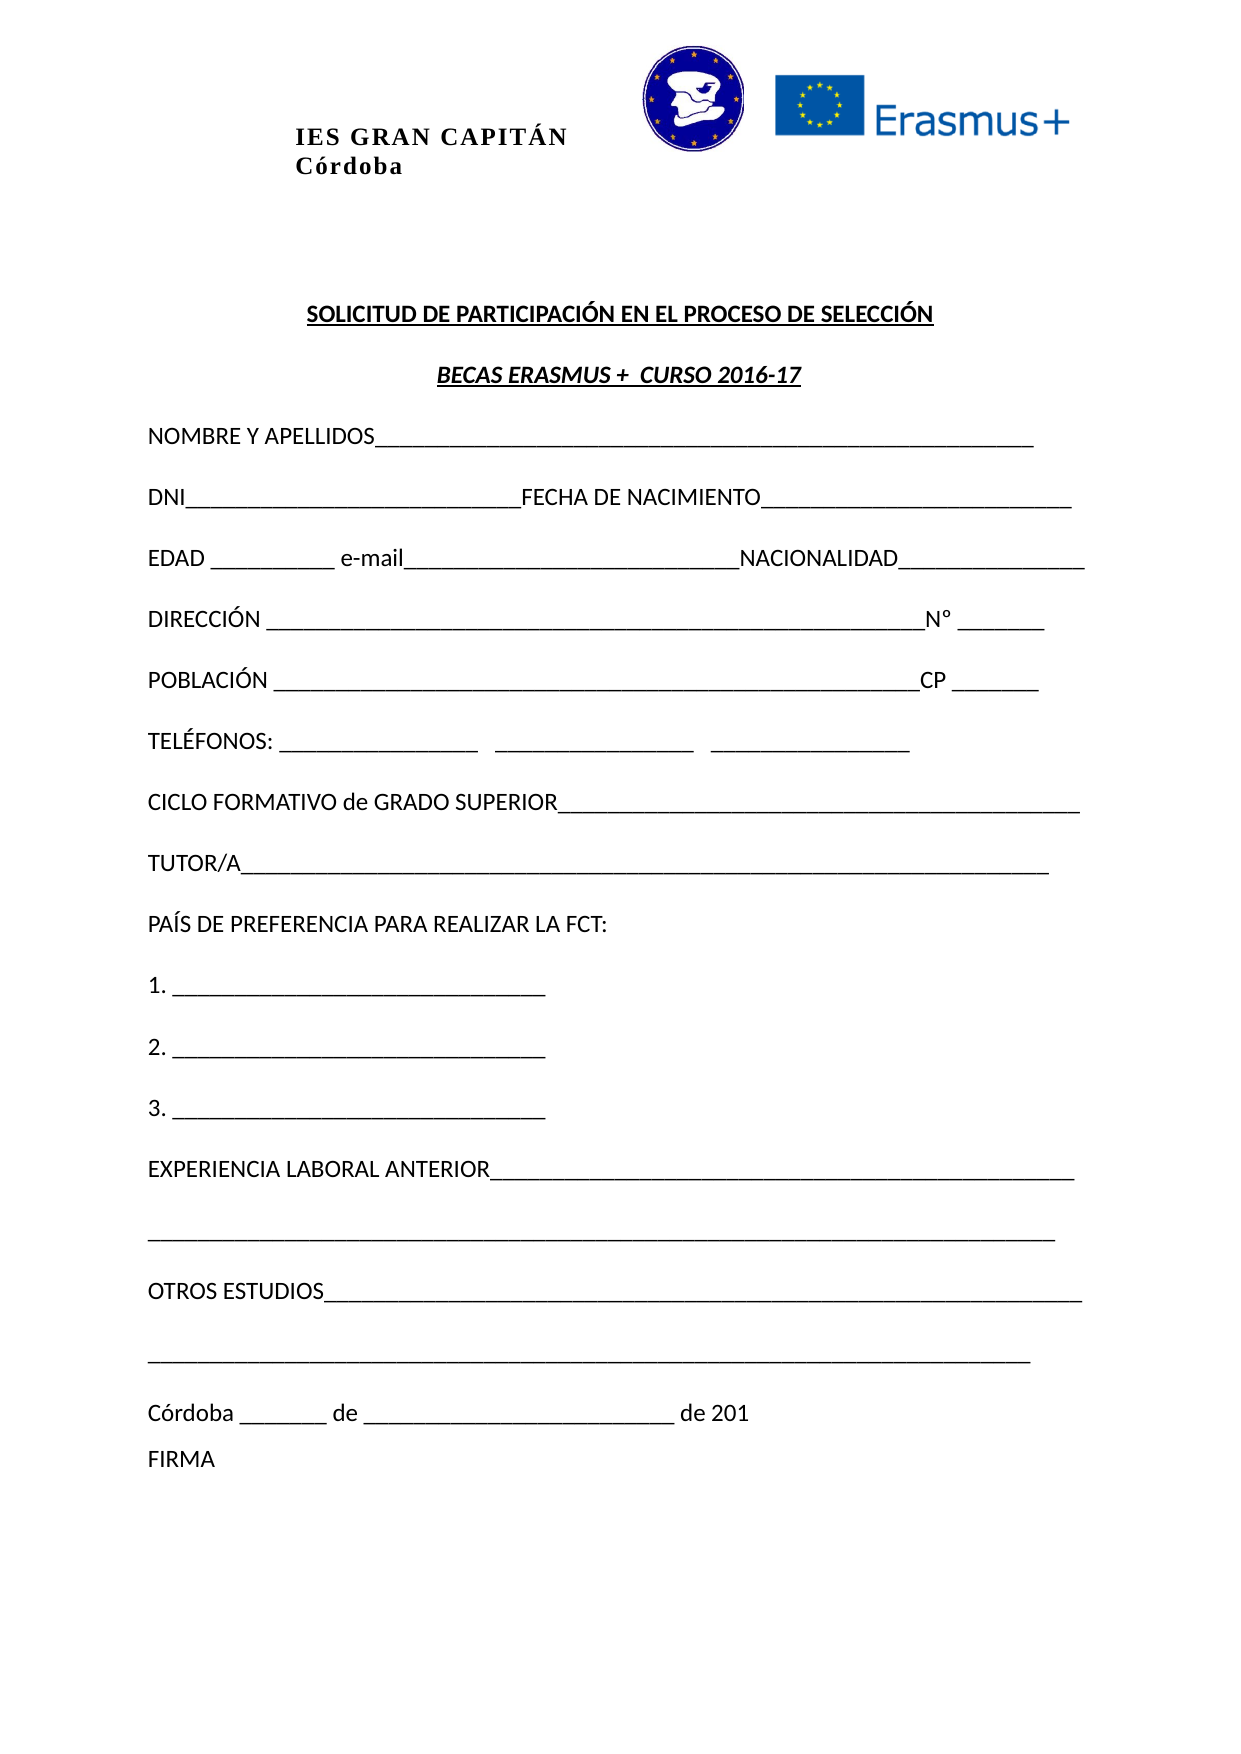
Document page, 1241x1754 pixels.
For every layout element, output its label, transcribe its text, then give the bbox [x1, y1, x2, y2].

text FIRMA [148, 1443, 1092, 1473]
text 3. ______________________________ [148, 1092, 1092, 1122]
picture [777, 66, 1076, 146]
text OTROS ESTUDIOS_____________________________________________________________ [148, 1275, 1092, 1305]
text 1. ______________________________ [148, 970, 1092, 1000]
text _______________________________________________________________________ [148, 1336, 1092, 1366]
text DIRECCIÓN _____________________________________________________Nº _______ [148, 603, 1092, 634]
text NOMBRE Y APELLIDOS_____________________________________________________ [148, 420, 1092, 451]
text 2. ______________________________ [148, 1031, 1092, 1061]
text DNI___________________________FECHA DE NACIMIENTO_________________________ EDAD __________ e-mail___________________________NACIONALIDAD_______________ [148, 481, 1092, 573]
text TELÉFONOS: ________________ ________________ ________________ [148, 726, 1092, 756]
text BECAS ERASMUS + CURSO 2016-17 [148, 359, 1092, 390]
text CICLO FORMATIVO de GRADO SUPERIOR__________________________________________ [148, 787, 1092, 817]
text PAÍS DE PREFERENCIA PARA REALIZAR LA FCT: [148, 909, 1092, 939]
text TUTOR/A_________________________________________________________________ [148, 848, 1092, 878]
picture [642, 45, 744, 152]
text SOLICITUD DE PARTICIPACIÓN EN EL PROCESO DE SELECCIÓN [148, 298, 1092, 329]
text POBLACIÓN ____________________________________________________CP _______ [148, 664, 1092, 695]
text EXPERIENCIA LABORAL ANTERIOR_______________________________________________ [148, 1153, 1092, 1183]
text _________________________________________________________________________ [148, 1214, 1092, 1244]
text Córdoba _______ de _________________________ de 201 [148, 1397, 1092, 1427]
